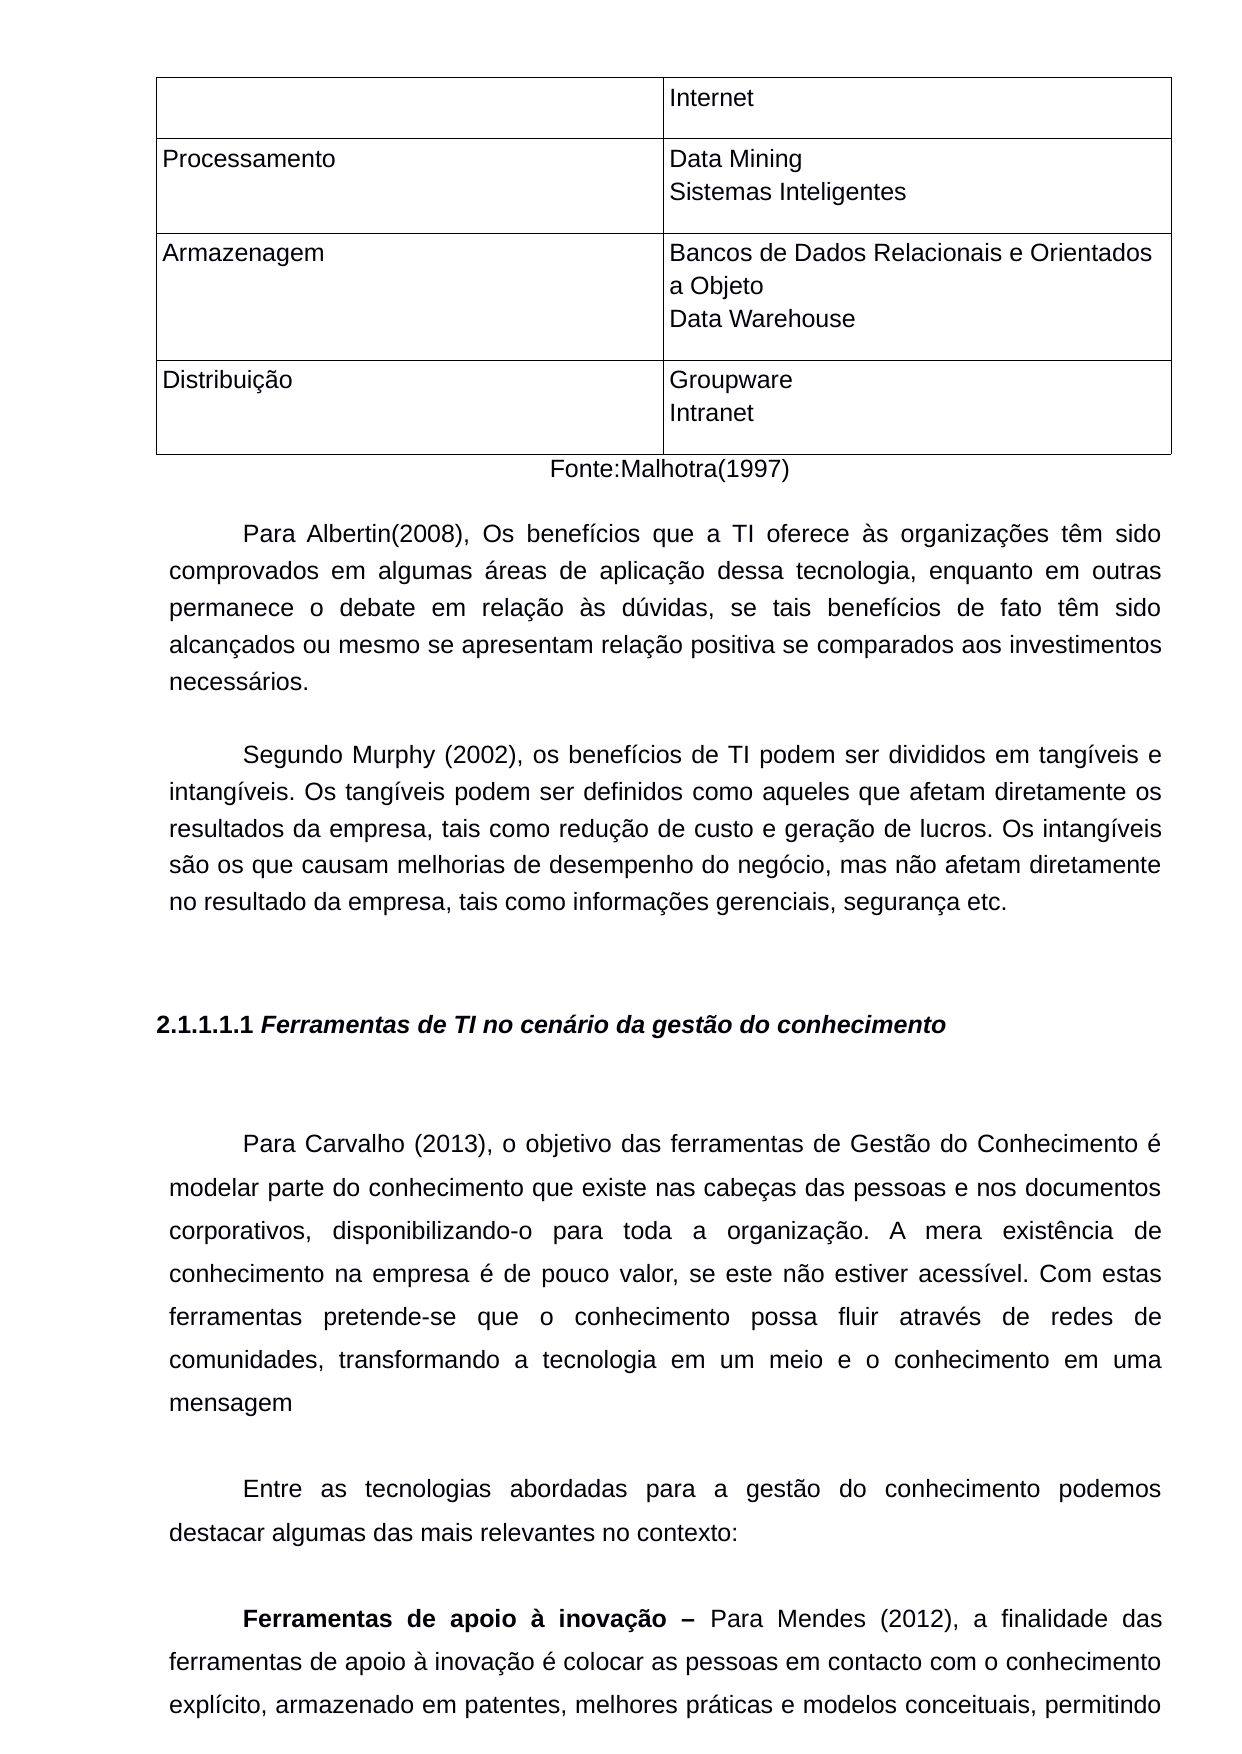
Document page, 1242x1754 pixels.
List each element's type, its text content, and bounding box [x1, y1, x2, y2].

text Ferramentas de apoio à inovação – Para Mendes (2012), a finalidade das ferramentas de apoio à inovação é colocar as pessoas em contacto com o conhecimento explícito, armazenado em patentes, melhores práticas e modelos conceituais, permitindo [169, 1604, 1163, 1719]
text Segundo Murphy (2002), os benefícios de TI podem ser divididos em tangíveis e intangíveis. Os tangíveis podem ser definidos como aqueles que afetam diretamente os resultados da empresa, tais como redução de custo e geração de lucros. Os intangíveis são os que causam melhorias de desempenho do negócio, mas não afetam diretamente no resultado da empresa, tais como informações gerenciais, segurança etc. [169, 740, 1163, 916]
text Entre as tecnologias abordadas para a gestão do conhecimento podemos destacar algumas das mais relevantes no contexto: [169, 1474, 1163, 1546]
text 2.1.1.1.1 Ferramentas de TI no cenário da gestão do conhecimento [156, 1010, 1171, 1039]
table_cell Groupware Intranet [664, 361, 1171, 454]
table_cell Internet [664, 78, 1171, 138]
table_cell Data Mining Sistemas Inteligentes [664, 139, 1171, 232]
text Fonte:Malhotra(1997) [169, 455, 1171, 483]
table_cell Bancos de Dados Relacionais e Orientados a Objeto Data Warehouse [664, 234, 1171, 359]
table_cell Armazenagem [157, 234, 663, 359]
table_cell [157, 78, 663, 138]
table_cell Distribuição [157, 361, 663, 454]
table_cell Processamento [157, 139, 663, 232]
text Para Albertin(2008), Os benefícios que a TI oferece às organizações têm sido comprovados em algumas áreas de aplicação dessa tecnologia, enquanto em outras permanece o debate em relação às dúvidas, se tais benefícios de fato têm sido alcançados ou mesmo se apresentam relação positiva se comparados aos investimentos necessários. [169, 519, 1163, 695]
text Para Carvalho (2013), o objetivo das ferramentas de Gestão do Conhecimento é modelar parte do conhecimento que existe nas cabeças das pessoas e nos documentos corporativos, disponibilizando-o para toda a organização. A mera existência de conhecimento na empresa é de pouco valor, se este não estiver acessível. Com estas ferramentas pretende-se que o conhecimento possa fluir através de redes de comunidades, transformando a tecnologia em um meio e o conhecimento em uma mensagem [169, 1129, 1163, 1417]
